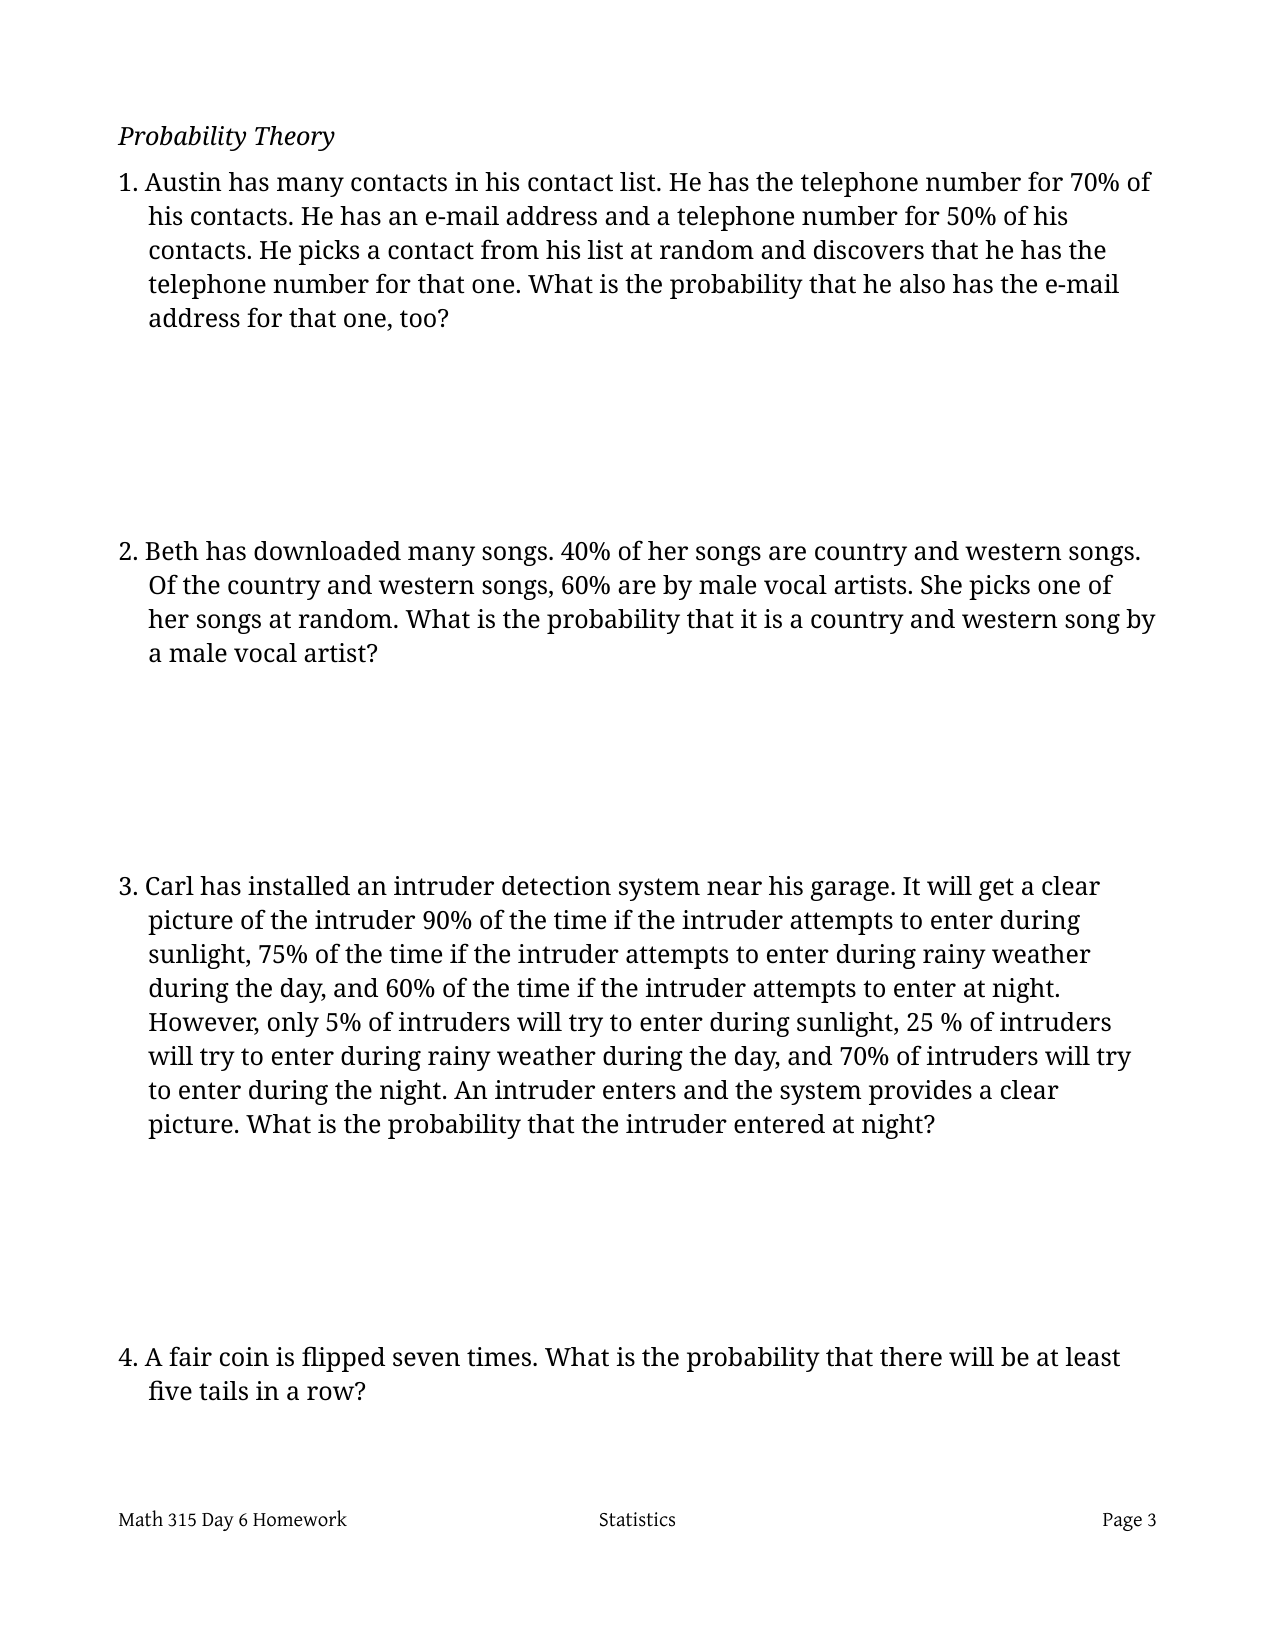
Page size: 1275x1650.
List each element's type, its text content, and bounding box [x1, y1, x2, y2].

subtitle Probability Theory [118, 118, 1157, 152]
text 2. Beth has downloaded many songs. 40% of her songs are country and western songs. Of the country and western songs, 60% are by male vocal artists. She picks one of her songs at random. What is the probability that it is a country and western song by a male vocal artist? [118, 533, 1157, 669]
text 4. A fair coin is flipped seven times. What is the probability that there will be at least five tails in a row? [118, 1339, 1157, 1408]
text 3. Carl has installed an intruder detection system near his garage. It will get a clear picture of the intruder 90% of the time if the intruder attempts to enter during sunlight, 75% of the time if the intruder attempts to enter during rainy weather during the day, and 60% of the time if the intruder attempts to enter at night. However, only 5% of intruders will try to enter during sunlight, 25 % of intruders will try to enter during rainy weather during the day, and 70% of intruders will try to enter during the night. An intruder enters and the system provides a clear picture. What is the probability that the intruder entered at night? [118, 868, 1157, 1141]
text 1. Austin has many contacts in his contact list. He has the telephone number for 70% of his contacts. He has an e-mail address and a telephone number for 50% of his contacts. He picks a contact from his list at random and discovers that he has the telephone number for that one. What is the probability that he also has the e-mail address for that one, too? [118, 164, 1157, 334]
